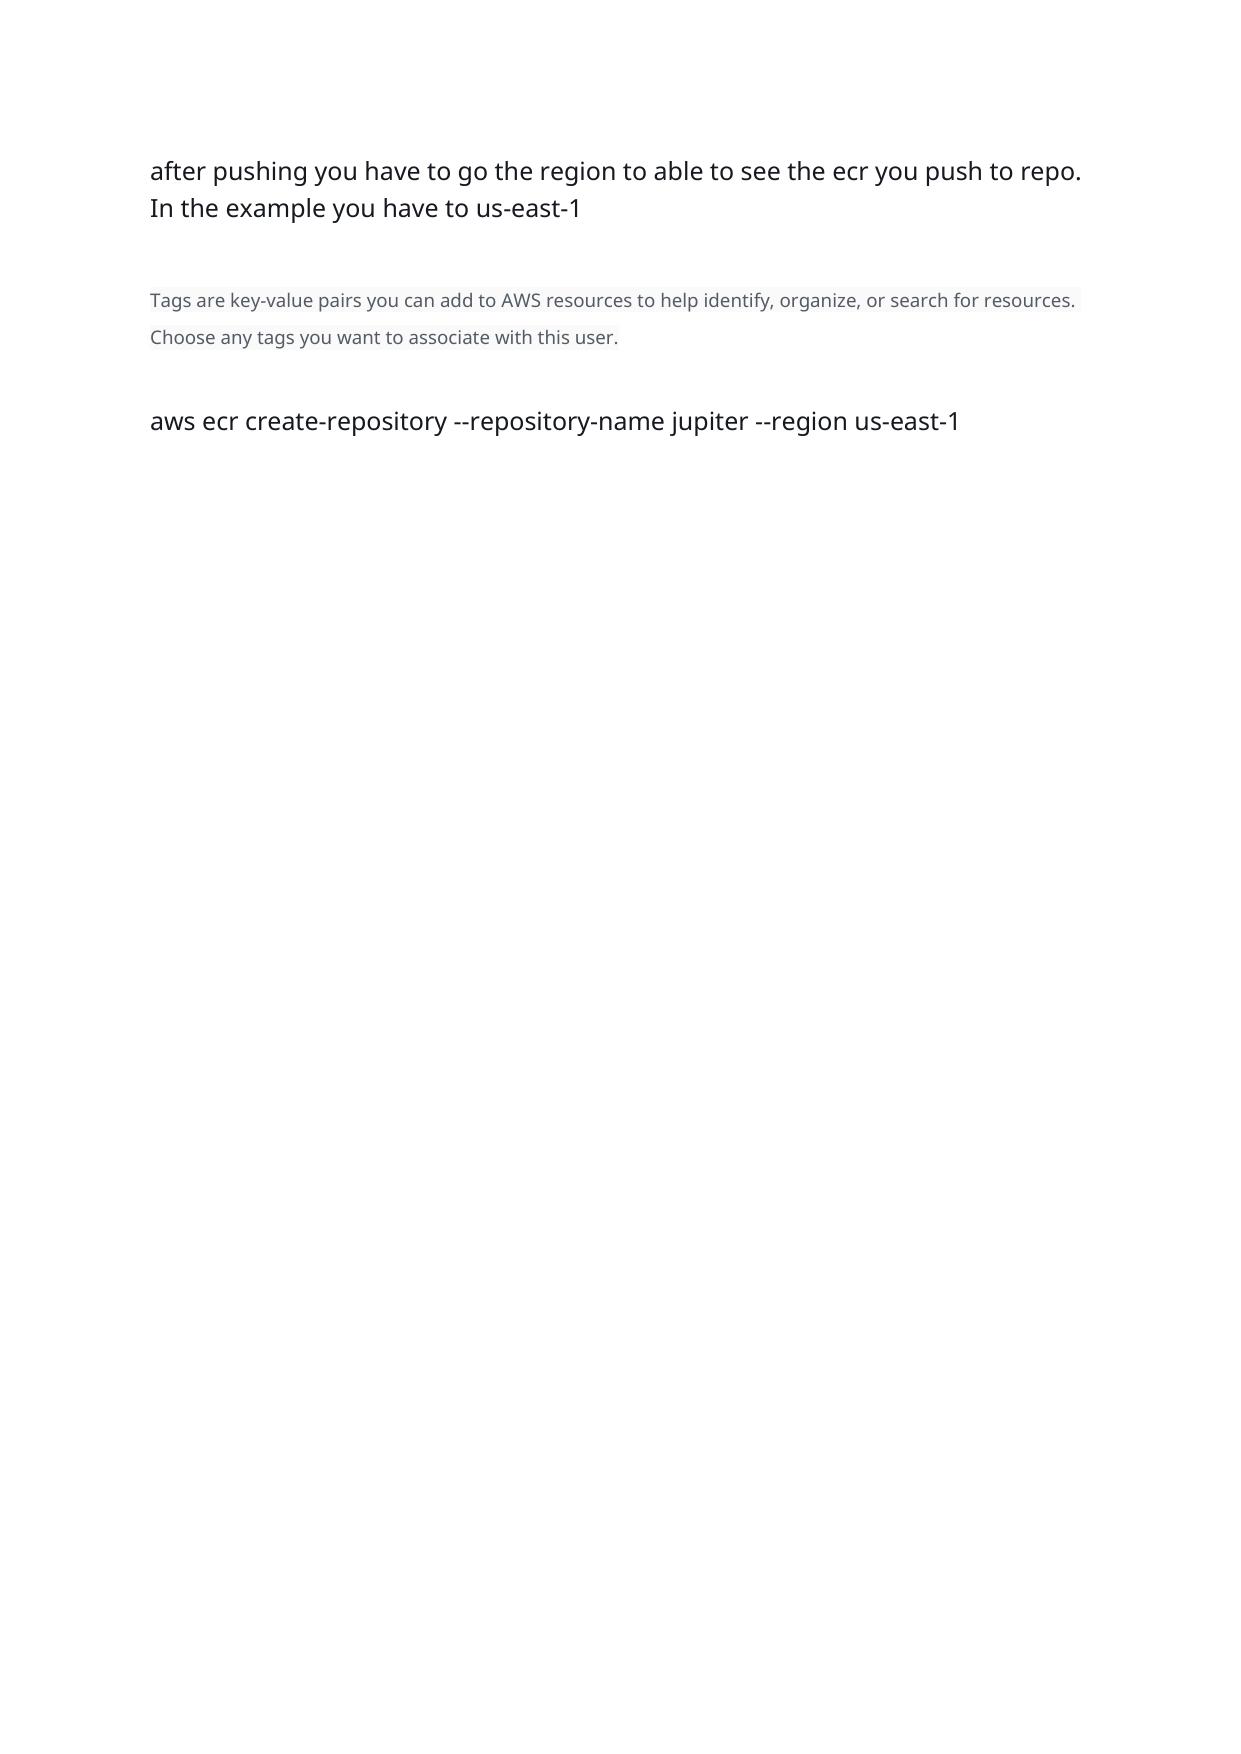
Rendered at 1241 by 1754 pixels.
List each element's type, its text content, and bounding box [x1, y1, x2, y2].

text after pushing you have to go the region to able to see the ecr you push to repo. In the example you have to us-east-1 [150, 150, 1090, 225]
text Tags are key-value pairs you can add to AWS resources to help identify, organize, or search for resources. Choose any tags you want to associate with this user. [150, 275, 1090, 350]
text aws ecr create-repository --repository-name jupiter --region us-east-1 [150, 400, 1090, 437]
